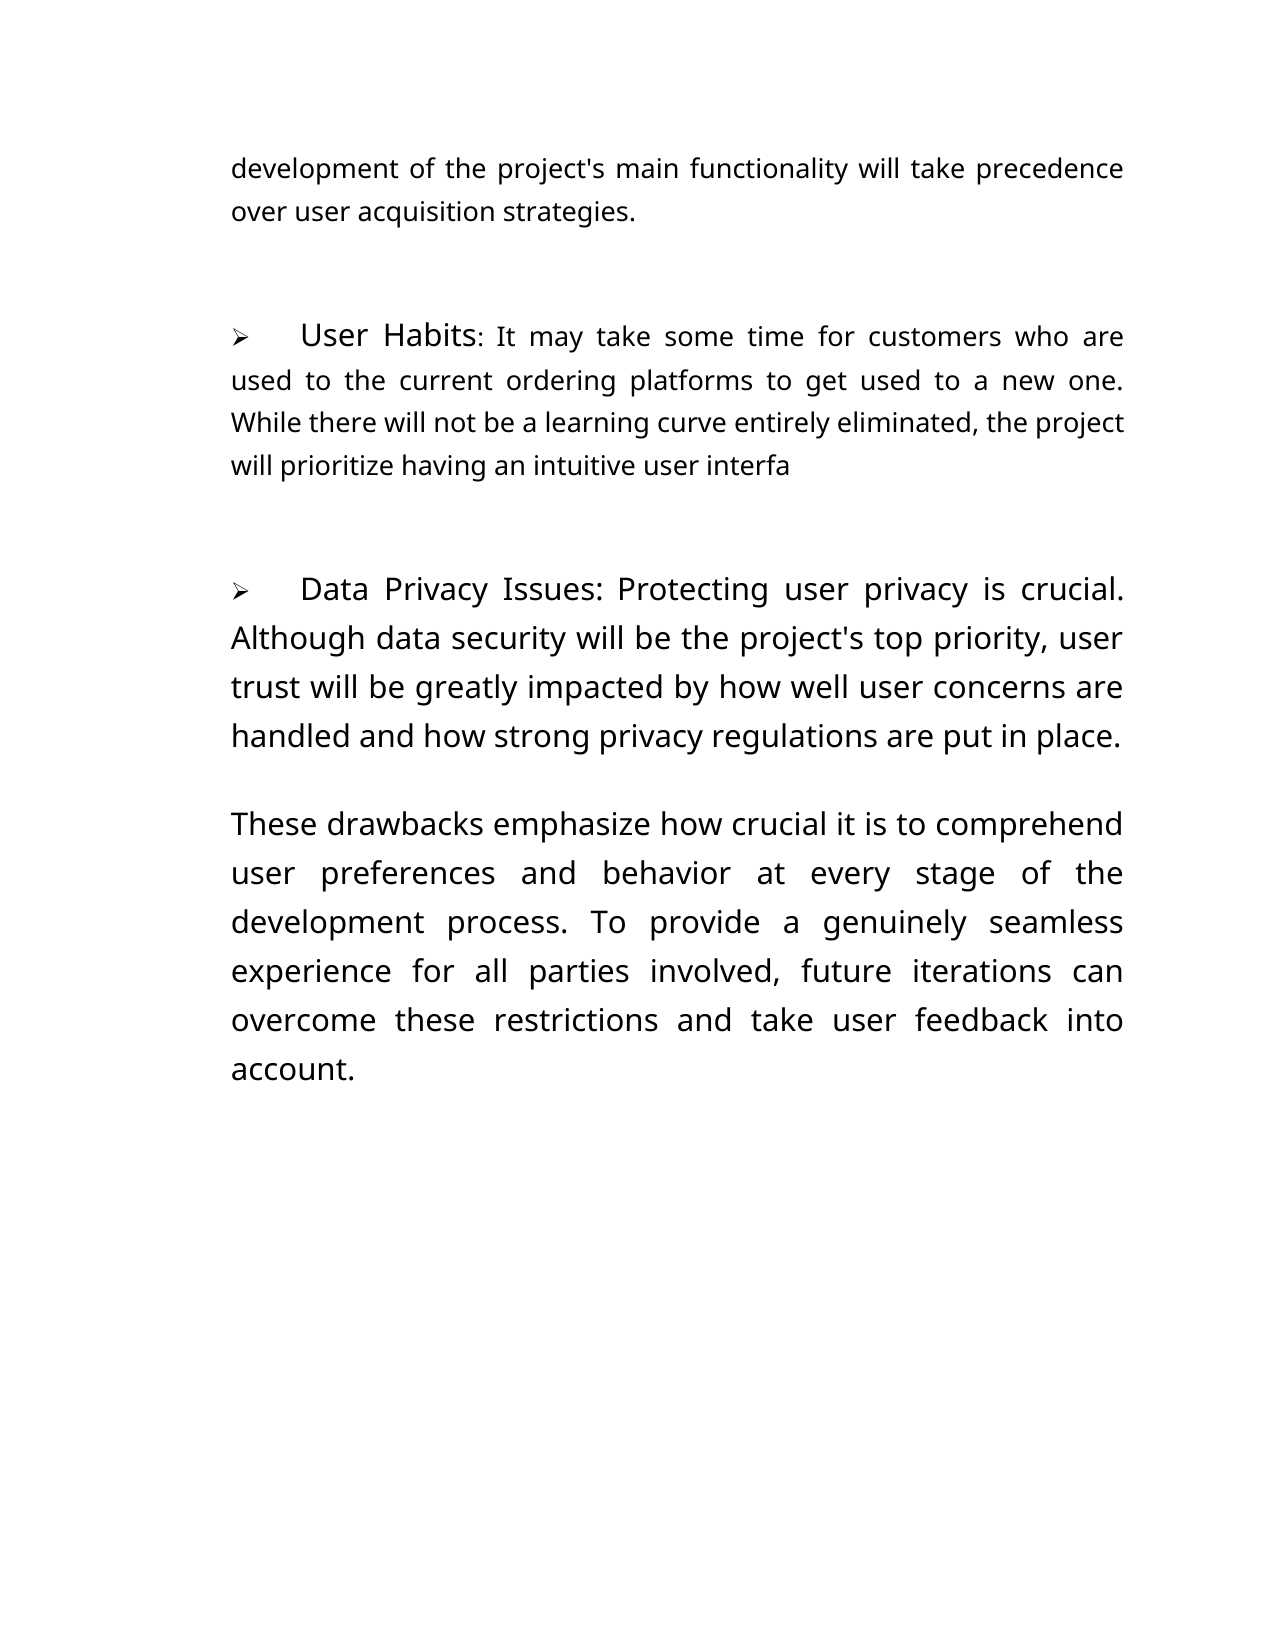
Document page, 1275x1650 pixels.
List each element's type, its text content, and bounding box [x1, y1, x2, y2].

list These drawbacks emphasize how crucial it is to comprehend user preferences and behavior at every stage of the development process. To provide a genuinely seamless experience for all parties involved, future iterations can overcome these restrictions and take user feedback into account. [231, 802, 1125, 1089]
list User Habits: It may take some time for customers who are used to the current ordering platforms to get used to a new one. While there will not be a learning curve entirely eliminated, the project will prioritize having an intuitive user interfa [231, 313, 1125, 483]
list Data Privacy Issues: Protecting user privacy is crucial. Although data security will be the project's top priority, user trust will be greatly impacted by how well user concerns are handled and how strong privacy regulations are put in place. [231, 567, 1125, 756]
list development of the project's main functionality will take precedence over user acquisition strategies. [231, 150, 1125, 229]
